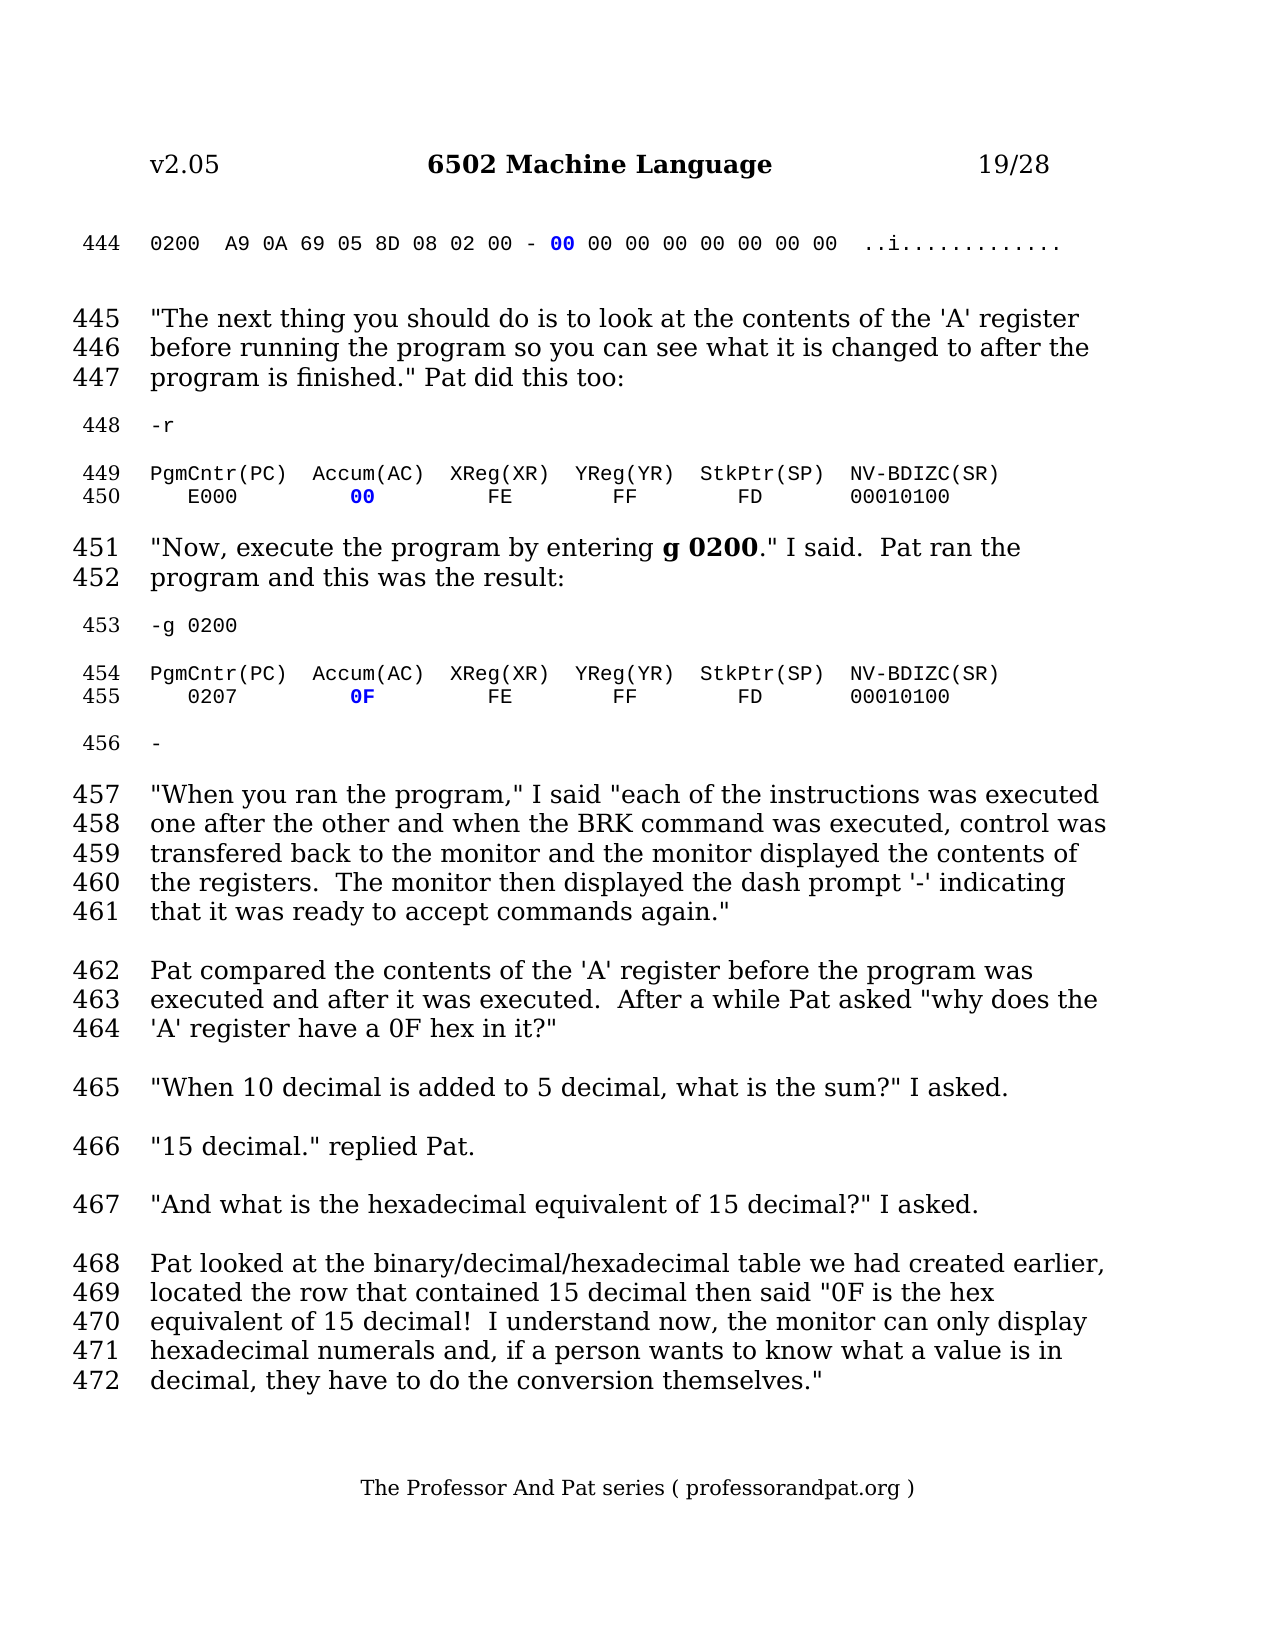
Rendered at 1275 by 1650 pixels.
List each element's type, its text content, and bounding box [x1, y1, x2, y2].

text 0207 0F FE FF FD 00010100 [150, 686, 1125, 710]
text -r [150, 416, 1125, 439]
text "15 decimal." replied Pat. [150, 1132, 1125, 1161]
text PgmCntr(PC) Accum(AC) XReg(XR) YReg(YR) StkPtr(SP) NV-BDIZC(SR) [150, 463, 1125, 486]
text - [150, 733, 1125, 757]
text "When you ran the program," I said "each of the instructions was executed one after the other and when the BRK command was executed, control was transfered back to the monitor and the monitor displayed the contents of the registers. The monitor then displayed the dash prompt '-' indicating that it was ready to accept commands again." [150, 780, 1125, 927]
text E000 00 FE FF FD 00010100 [150, 486, 1125, 510]
text -g 0200 [150, 616, 1125, 639]
text "Now, execute the program by entering g 0200." I said. Pat ran the program and this was the result: [150, 533, 1125, 592]
text PgmCntr(PC) Accum(AC) XReg(XR) YReg(YR) StkPtr(SP) NV-BDIZC(SR) [150, 663, 1125, 686]
text "The next thing you should do is to look at the contents of the 'A' register before running the program so you can see what it is changed to after the program is finished." Pat did this too: [150, 304, 1125, 392]
text "When 10 decimal is added to 5 decimal, what is the sum?" I asked. [150, 1073, 1125, 1102]
text Pat looked at the binary/decimal/hexadecimal table we had created earlier, located the row that contained 15 decimal then said "0F is the hex equivalent of 15 decimal! I understand now, the monitor can only display hexadecimal numerals and, if a person wants to know what a value is in decimal, they have to do the conversion themselves." [150, 1249, 1125, 1395]
text 0200 A9 0A 69 05 8D 08 02 00 - 00 00 00 00 00 00 00 00 ..i............. [150, 233, 1125, 257]
text Pat compared the contents of the 'A' register before the program was executed and after it was executed. After a while Pat asked "why does the 'A' register have a 0F hex in it?" [150, 956, 1125, 1044]
text "And what is the hexadecimal equivalent of 15 decimal?" I asked. [150, 1190, 1125, 1219]
